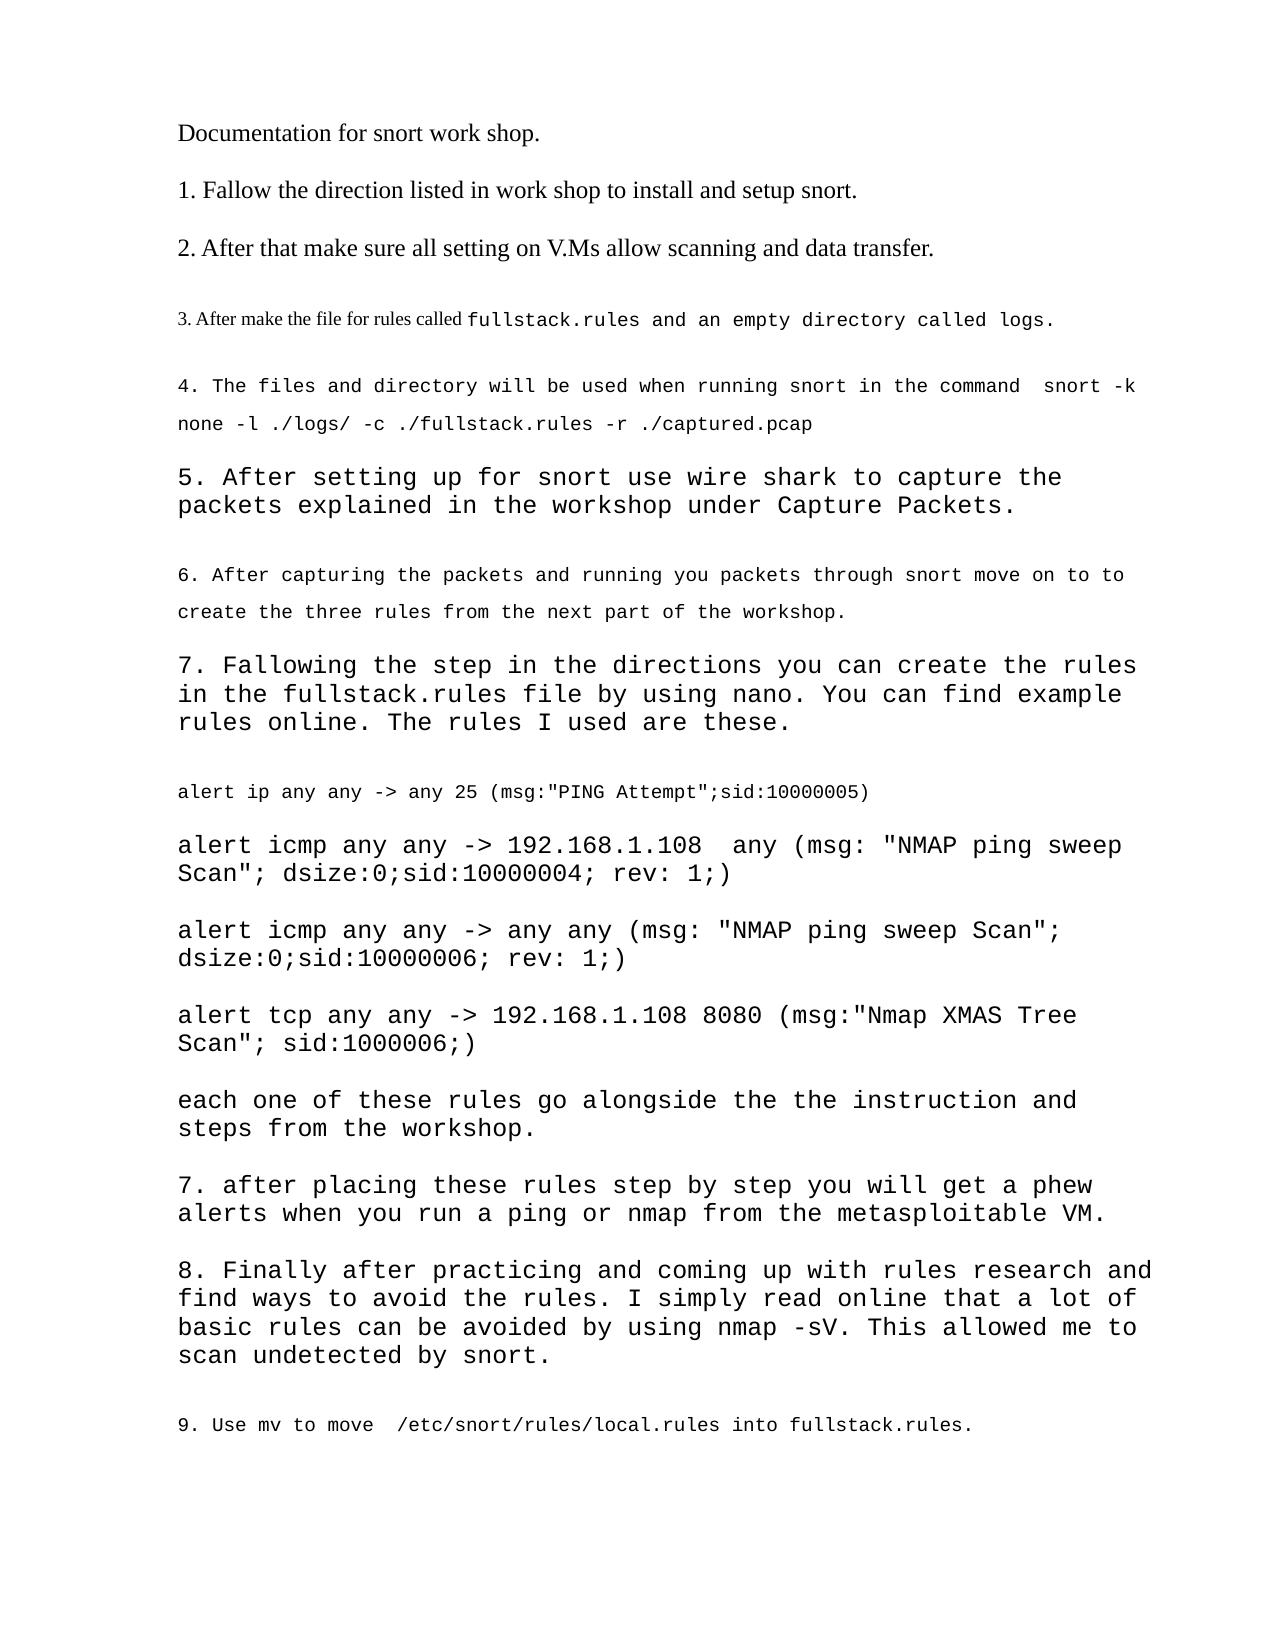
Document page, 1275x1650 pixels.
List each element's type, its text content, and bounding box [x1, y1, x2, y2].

list 3. After make the file for rules called fullstack.rules and an empty directory called logs. [177, 291, 1157, 332]
list 8. Finally after practicing and coming up with rules research and find ways to avoid the rules. I simply read online that a lot of basic rules can be avoided by using nmap -sV. This allowed me to scan undetected by snort. [177, 1258, 1157, 1371]
list 4. The files and directory will be used when running snort in the command snort -k none -l ./logs/ -c ./fullstack.rules -r ./captured.pcap [177, 360, 1157, 436]
list alert ip any any -> any 25 (msg:"PING Attempt";sid:10000005) [177, 766, 1157, 804]
list 7. after placing these rules step by step you will get a phew alerts when you run a ping or nmap from the metasploitable VM. [177, 1173, 1157, 1229]
list 6. After capturing the packets and running you packets through snort move on to to create the three rules from the next part of the workshop. [177, 549, 1157, 625]
list 9. Use mv to move /etc/snort/rules/local.rules into fullstack.rules. [177, 1399, 1157, 1437]
list Documentation for snort work shop. [177, 118, 1157, 147]
list alert icmp any any -> any any (msg: "NMAP ping sweep Scan"; dsize:0;sid:10000006; rev: 1;) [177, 918, 1157, 974]
list each one of these rules go alongside the the instruction and steps from the workshop. [177, 1088, 1157, 1144]
list 1. Fallow the direction listed in work shop to install and setup snort. [177, 176, 1157, 204]
list 7. Fallowing the step in the directions you can create the rules in the fullstack.rules file by using nano. You can find example rules online. The rules I used are these. [177, 653, 1157, 738]
list alert tcp any any -> 192.168.1.108 8080 (msg:"Nmap XMAS Tree Scan"; sid:1000006;) [177, 1003, 1157, 1059]
list 5. After setting up for snort use wire shark to capture the packets explained in the workshop under Capture Packets. [177, 464, 1157, 521]
list 2. After that make sure all setting on V.Ms allow scanning and data transfer. [177, 233, 1157, 262]
list alert icmp any any -> 192.168.1.108 any (msg: "NMAP ping sweep Scan"; dsize:0;sid:10000004; rev: 1;) [177, 833, 1157, 889]
